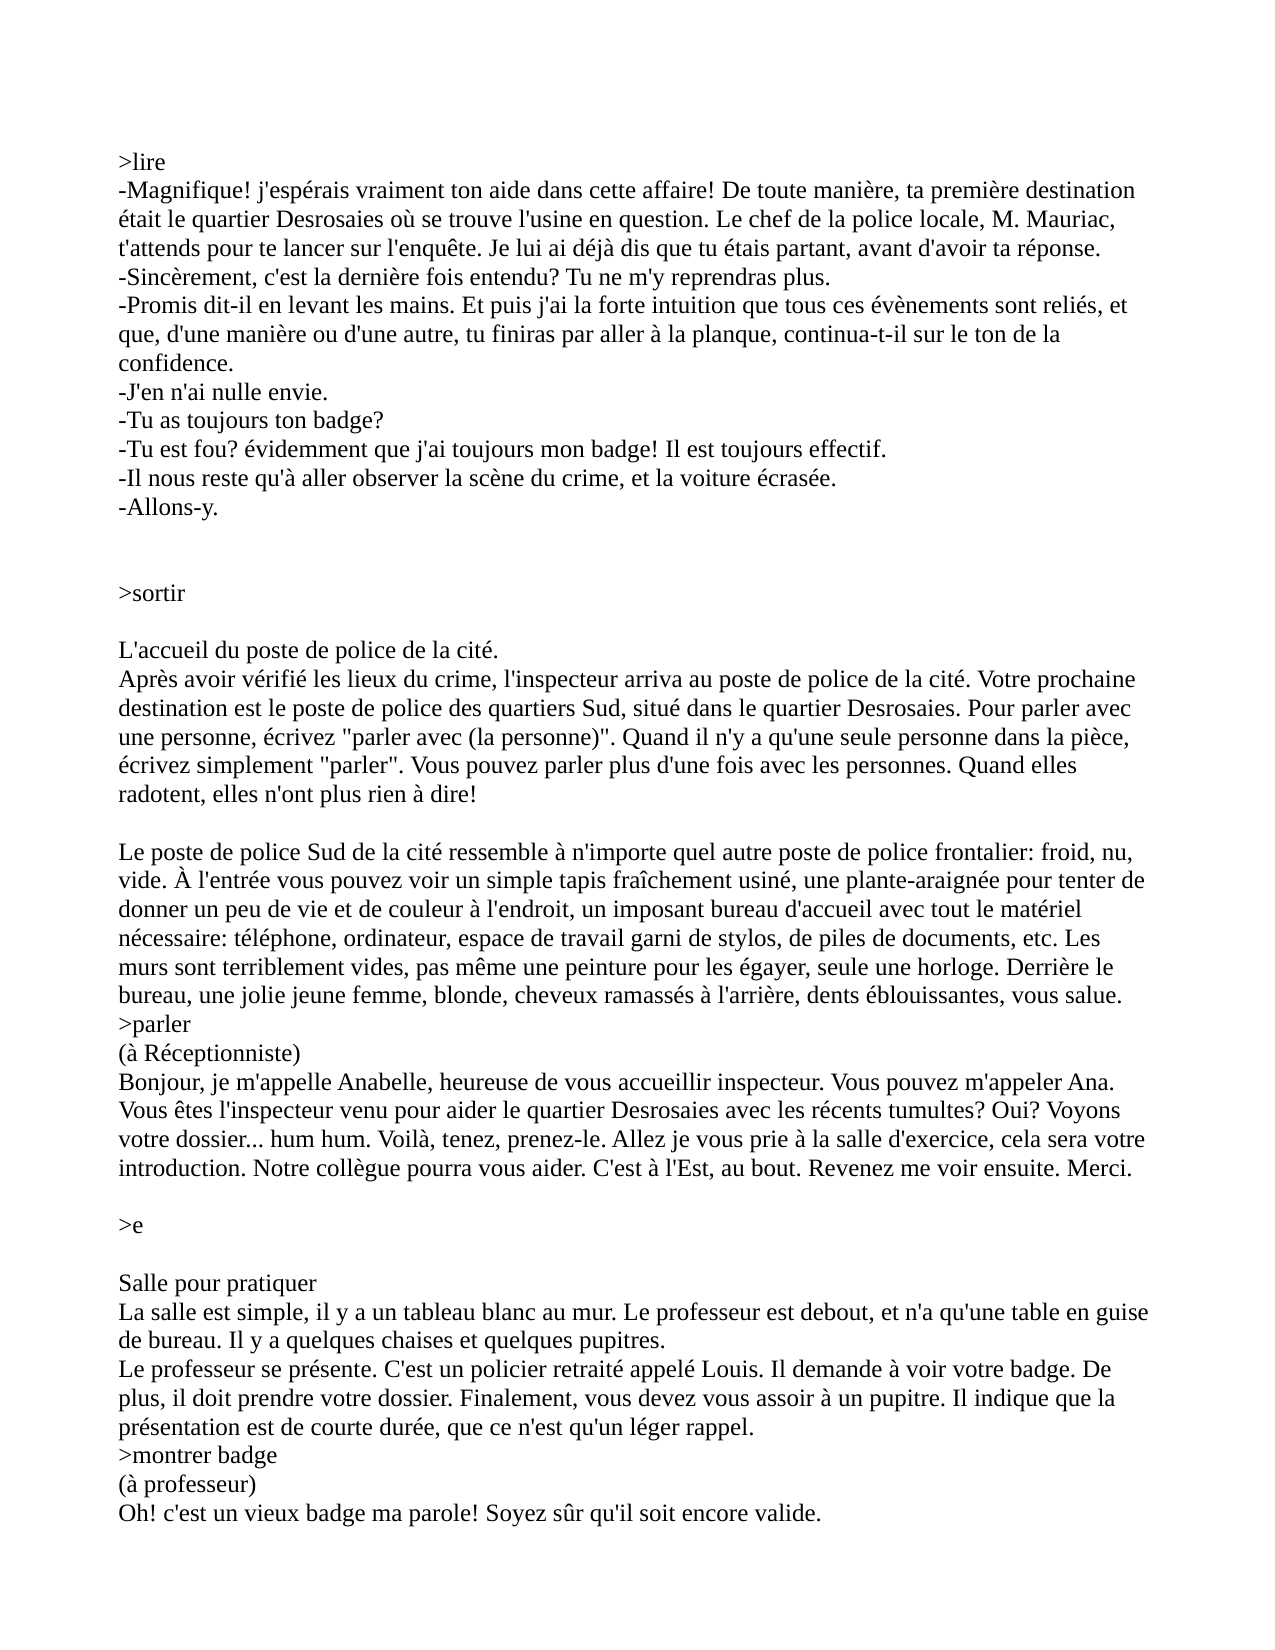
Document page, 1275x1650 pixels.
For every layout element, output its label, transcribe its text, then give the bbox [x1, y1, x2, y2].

text Bonjour, je m'appelle Anabelle, heureuse de vous accueillir inspecteur. Vous pouvez m'appeler Ana. Vous êtes l'inspecteur venu pour aider le quartier Desrosaies avec les récents tumultes? Oui? Voyons votre dossier... hum hum. Voilà, tenez, prenez-le. Allez je vous prie à la salle d'exercice, cela sera votre introduction. Notre collègue pourra vous aider. C'est à l'Est, au bout. Revenez me voir ensuite. Merci. [118, 1067, 1157, 1182]
text (à professeur) [118, 1469, 1157, 1498]
text -Il nous reste qu'à aller observer la scène du crime, et la voiture écrasée. [118, 463, 1157, 492]
text >e [118, 1211, 1157, 1239]
text >sortir [118, 578, 1157, 607]
text -J'en n'ai nulle envie. [118, 377, 1157, 406]
text Oh! c'est un vieux badge ma parole! Soyez sûr qu'il soit encore valide. [118, 1498, 1157, 1527]
text Après avoir vérifié les lieux du crime, l'inspecteur arriva au poste de police de la cité. Votre prochaine destination est le poste de police des quartiers Sud, situé dans le quartier Desrosaies. Pour parler avec une personne, écrivez "parler avec (la personne)". Quand il n'y a qu'une seule personne dans la pièce, écrivez simplement "parler". Vous pouvez parler plus d'une fois avec les personnes. Quand elles radotent, elles n'ont plus rien à dire! [118, 664, 1157, 808]
text >parler [118, 1009, 1157, 1038]
text L'accueil du poste de police de la cité. [118, 636, 1157, 664]
text >montrer badge [118, 1441, 1157, 1469]
text Salle pour pratiquer [118, 1268, 1157, 1297]
text Le professeur se présente. C'est un policier retraité appelé Louis. Il demande à voir votre badge. De plus, il doit prendre votre dossier. Finalement, vous devez vous assoir à un pupitre. Il indique que la présentation est de courte durée, que ce n'est qu'un léger rappel. [118, 1354, 1157, 1441]
text (à Réceptionniste) [118, 1038, 1157, 1067]
text -Tu est fou? évidemment que j'ai toujours mon badge! Il est toujours effectif. [118, 434, 1157, 463]
text -Allons-y. [118, 492, 1157, 521]
text -Tu as toujours ton badge? [118, 406, 1157, 434]
text Le poste de police Sud de la cité ressemble à n'importe quel autre poste de police frontalier: froid, nu, vide. À l'entrée vous pouvez voir un simple tapis fraîchement usiné, une plante-araignée pour tenter de donner un peu de vie et de couleur à l'endroit, un imposant bureau d'accueil avec tout le matériel nécessaire: téléphone, ordinateur, espace de travail garni de stylos, de piles de documents, etc. Les murs sont terriblement vides, pas même une peinture pour les égayer, seule une horloge. Derrière le bureau, une jolie jeune femme, blonde, cheveux ramassés à l'arrière, dents éblouissantes, vous salue. [118, 837, 1157, 1009]
text -Magnifique! j'espérais vraiment ton aide dans cette affaire! De toute manière, ta première destination était le quartier Desrosaies où se trouve l'usine en question. Le chef de la police locale, M. Mauriac, t'attends pour te lancer sur l'enquête. Je lui ai déjà dis que tu étais partant, avant d'avoir ta réponse. [118, 176, 1157, 262]
text >lire [118, 147, 1157, 176]
text -Sincèrement, c'est la dernière fois entendu? Tu ne m'y reprendras plus. [118, 262, 1157, 291]
text -Promis dit-il en levant les mains. Et puis j'ai la forte intuition que tous ces évènements sont reliés, et que, d'une manière ou d'une autre, tu finiras par aller à la planque, continua-t-il sur le ton de la confidence. [118, 291, 1157, 377]
text La salle est simple, il y a un tableau blanc au mur. Le professeur est debout, et n'a qu'une table en guise de bureau. Il y a quelques chaises et quelques pupitres. [118, 1297, 1157, 1354]
